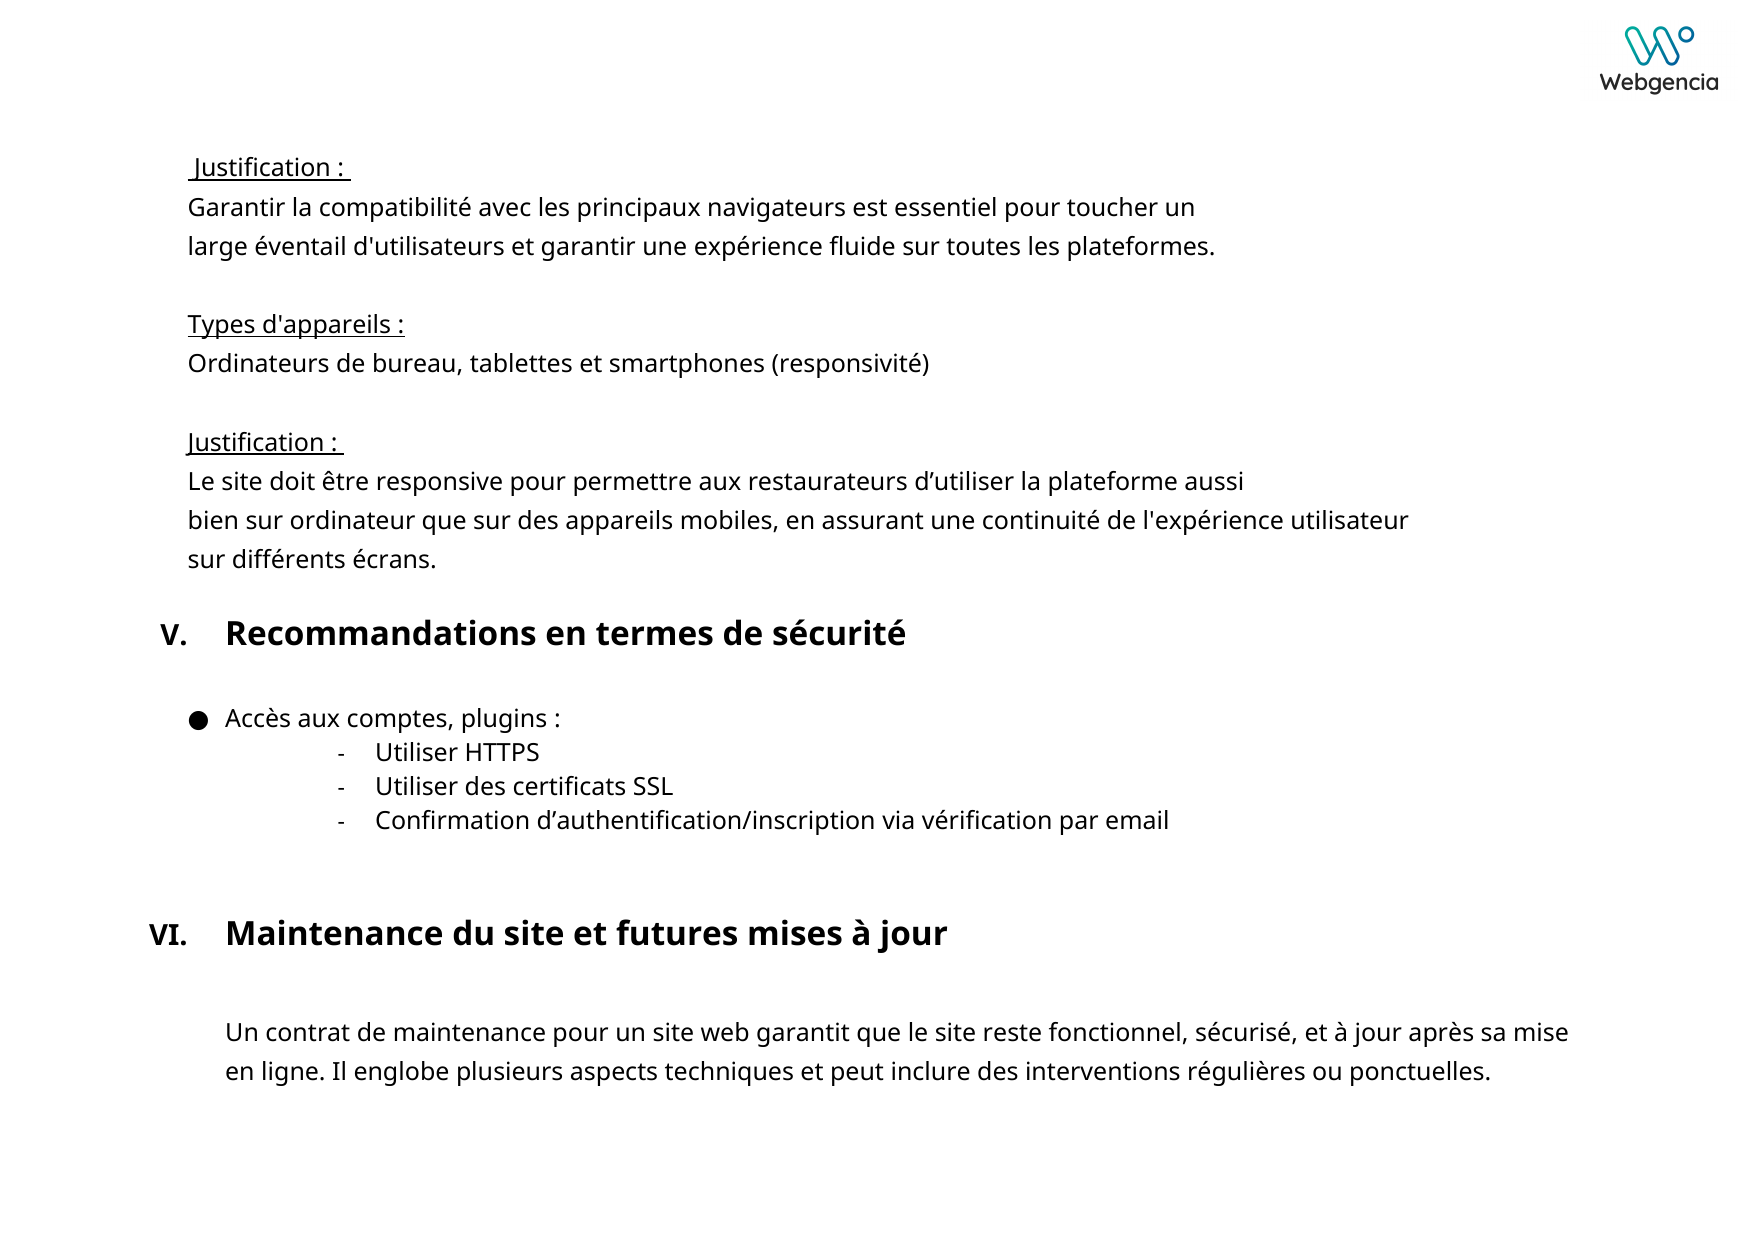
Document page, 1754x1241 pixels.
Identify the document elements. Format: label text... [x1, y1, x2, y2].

text Garantir la compatibilité avec les principaux navigateurs est essentiel pour toucher un [187, 189, 1604, 223]
list Confirmation d’authentification/inscription via vérification par email [337, 803, 1604, 906]
text Justification : [187, 150, 1604, 184]
list Recommandations en termes de sécurité [187, 610, 1604, 701]
list Accès aux comptes, plugins : [187, 701, 1604, 735]
list Maintenance du site et futures mises à jour [187, 910, 1604, 1008]
text Un contrat de maintenance pour un site web garantit que le site reste fonctionnel, sécurisé, et à jour après sa mise en ligne. Il englobe plusieurs aspects techniques et peut inclure des interventions régulières ou ponctuelles. [225, 1014, 1604, 1088]
list Utiliser HTTPS [337, 735, 1604, 769]
text Types d'appareils : [187, 307, 1604, 341]
text large éventail d'utilisateurs et garantir une expérience fluide sur toutes les plateformes. [187, 228, 1604, 262]
list Utiliser des certificats SSL [337, 769, 1604, 803]
text sur différents écrans. [187, 542, 1604, 606]
text Justification : [187, 424, 1604, 458]
text bien sur ordinateur que sur des appareils mobiles, en assurant une continuité de l'expérience utilisateur [187, 502, 1604, 537]
text Ordinateurs de bureau, tablettes et smartphones (responsivité) [187, 346, 1604, 380]
text Le site doit être responsive pour permettre aux restaurateurs d’utiliser la plateforme aussi [187, 463, 1604, 497]
